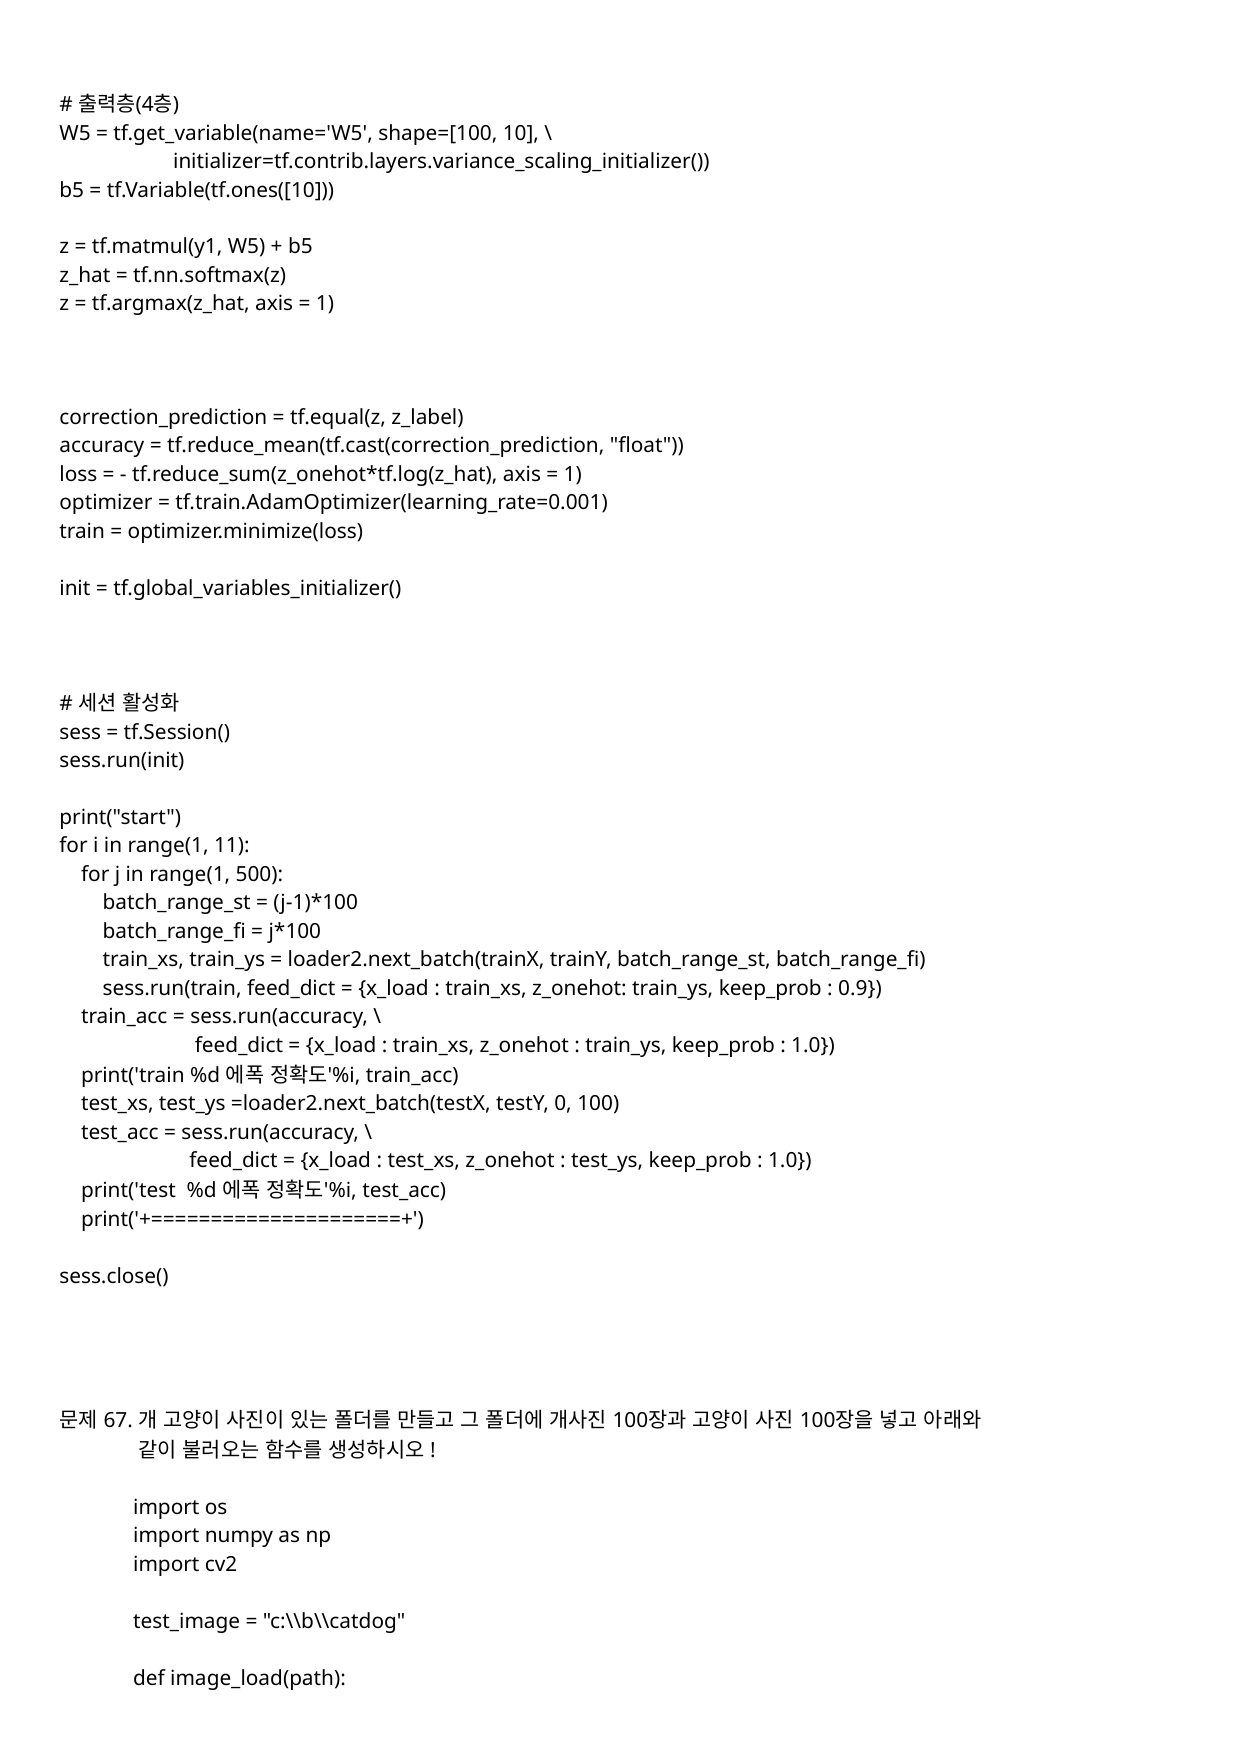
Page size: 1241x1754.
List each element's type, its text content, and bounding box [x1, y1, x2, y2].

text initializer=tf.contrib.layers.variance_scaling_initializer()) [59, 146, 1181, 175]
text W5 = tf.get_variable(name='W5', shape=[100, 10], \ [59, 118, 1181, 146]
text batch_range_fi = j*100 [59, 916, 1181, 944]
text correction_prediction = tf.equal(z, z_label) [59, 402, 1181, 431]
text print("start") [59, 802, 1181, 831]
text sess.run(init) [59, 745, 1181, 774]
text accuracy = tf.reduce_mean(tf.cast(correction_prediction, "float")) [59, 431, 1181, 459]
text z = tf.argmax(z_hat, axis = 1) [59, 288, 1181, 317]
text loss = - tf.reduce_sum(z_onehot*tf.log(z_hat), axis = 1) [59, 459, 1181, 487]
text optimizer = tf.train.AdamOptimizer(learning_rate=0.001) [59, 487, 1181, 516]
text b5 = tf.Variable(tf.ones([10])) [59, 175, 1181, 203]
text for j in range(1, 500): [59, 859, 1181, 887]
text sess.run(train, feed_dict = {x_load : train_xs, z_onehot: train_ys, keep_prob : 0.9}) [59, 973, 1181, 1001]
text test_xs, test_ys =loader2.next_batch(testX, testY, 0, 100) [59, 1088, 1181, 1117]
text print('train %d 에폭 정확도'%i, train_acc) [59, 1058, 1181, 1088]
text train_xs, train_ys = loader2.next_batch(trainX, trainY, batch_range_st, batch_range_fi) [59, 944, 1181, 973]
text sess = tf.Session() [59, 717, 1181, 745]
text test_acc = sess.run(accuracy, \ [59, 1117, 1181, 1145]
text sess.close() [59, 1261, 1181, 1289]
text # 출력층(4층) [59, 87, 1181, 118]
text print('test %d 에폭 정확도'%i, test_acc) [59, 1174, 1181, 1204]
text feed_dict = {x_load : test_xs, z_onehot : test_ys, keep_prob : 1.0}) [59, 1145, 1181, 1174]
text def image_load(path): [59, 1663, 1181, 1691]
text 문제 67. 개 고양이 사진이 있는 폴더를 만들고 그 폴더에 개사진 100장과 고양이 사진 100장을 넣고 아래와 [59, 1403, 1181, 1433]
text for i in range(1, 11): [59, 831, 1181, 859]
text import cv2 [59, 1549, 1181, 1577]
text z = tf.matmul(y1, W5) + b5 [59, 232, 1181, 260]
text import os [59, 1492, 1181, 1521]
text import numpy as np [59, 1521, 1181, 1549]
text 같이 불러오는 함수를 생성하시오 ! [59, 1433, 1181, 1464]
text train_acc = sess.run(accuracy, \ [59, 1001, 1181, 1030]
text print('+=====================+') [59, 1204, 1181, 1232]
text z_hat = tf.nn.softmax(z) [59, 260, 1181, 288]
text feed_dict = {x_load : train_xs, z_onehot : train_ys, keep_prob : 1.0}) [59, 1030, 1181, 1058]
text init = tf.global_variables_initializer() [59, 573, 1181, 601]
text train = optimizer.minimize(loss) [59, 516, 1181, 544]
text batch_range_st = (j-1)*100 [59, 887, 1181, 916]
text # 세션 활성화 [59, 687, 1181, 717]
text test_image = "c:\\b\\catdog" [59, 1606, 1181, 1634]
